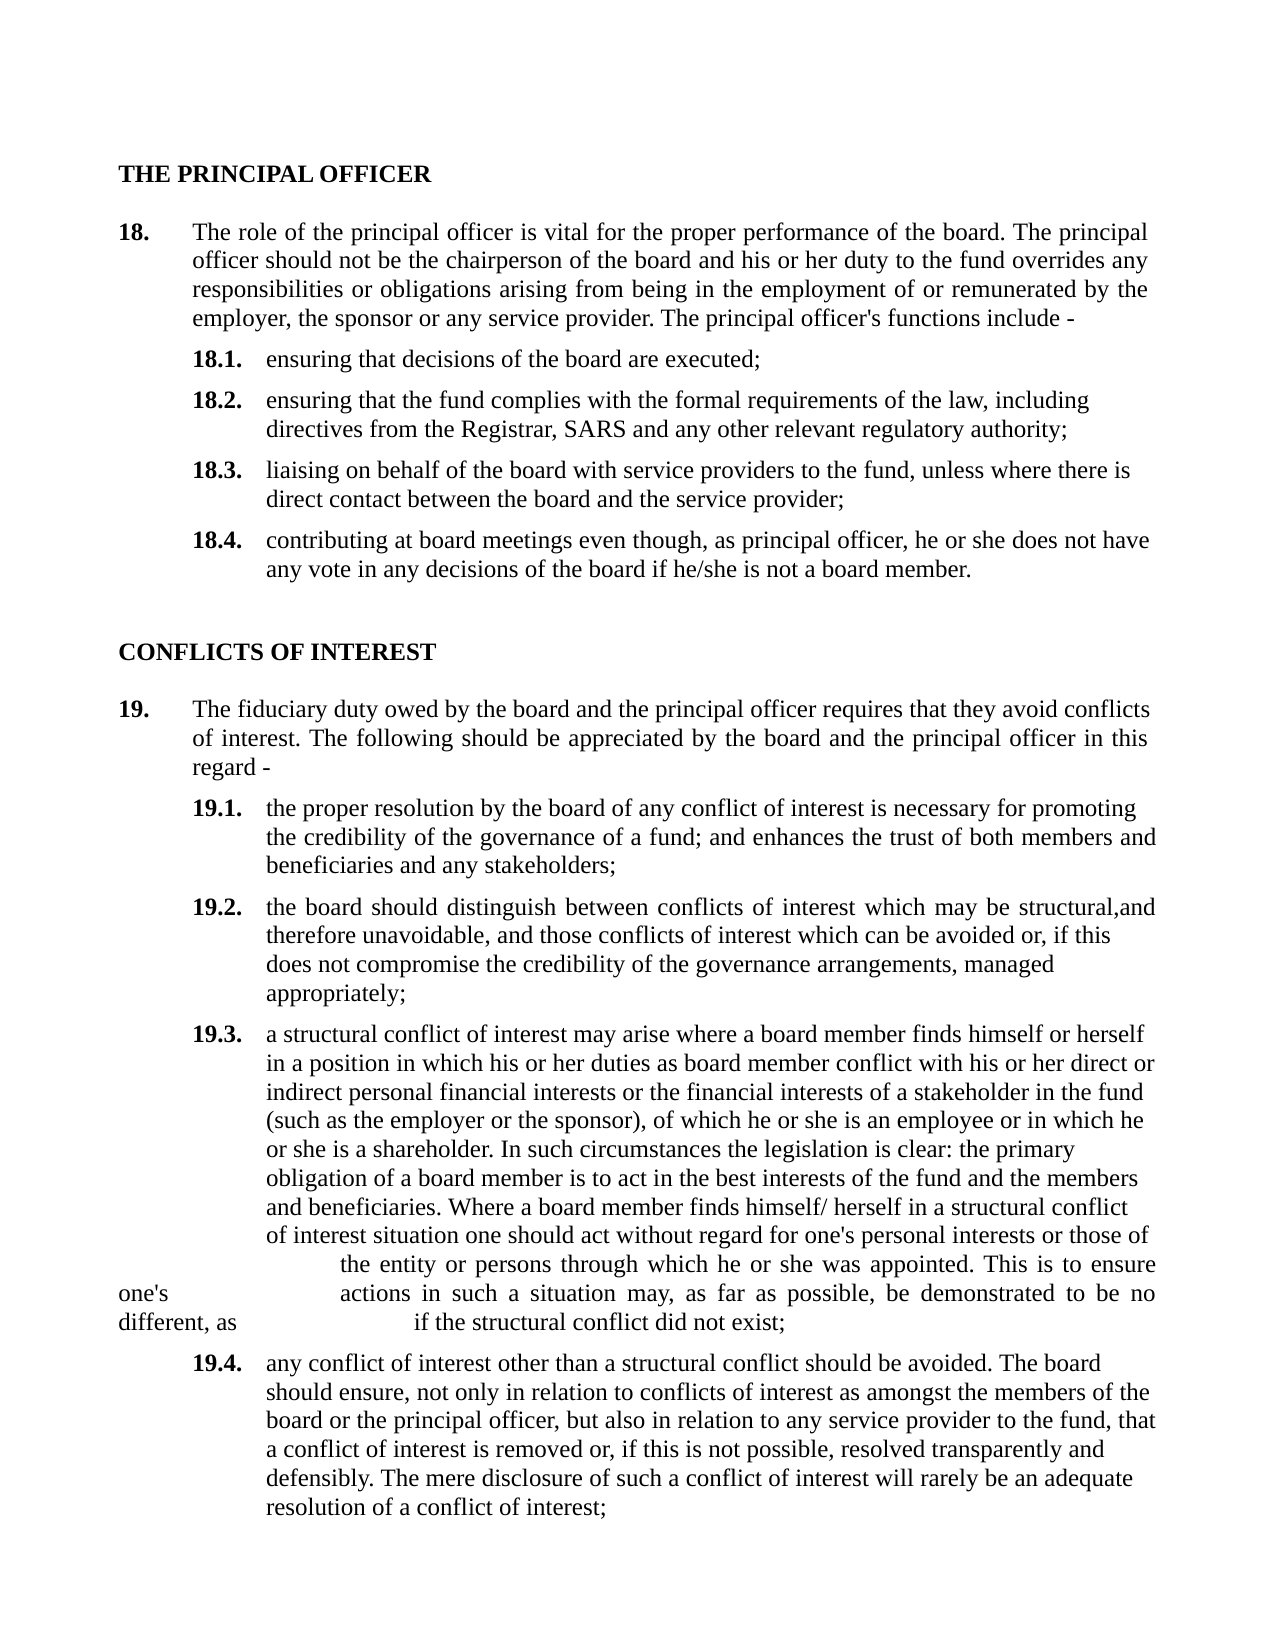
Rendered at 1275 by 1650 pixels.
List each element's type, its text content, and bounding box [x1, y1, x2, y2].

text 19.3. a structural conflict of interest may arise where a board member finds himself or herself in a position in which his or her duties as board member conflict with his or her direct or indirect personal financial interests or the financial interests of a stakeholder in the fund (such as the employer or the sponsor), of which he or she is an employee or in which he or she is a shareholder. In such circumstances the legislation is clear: the primary obligation of a board member is to act in the best interests of the fund and the members and beneficiaries. Where a board member finds himself/ herself in a structural conflict of interest situation one should act without regard for one's personal interests or those of the entity or persons through which he or she was appointed. This is to ensure one's actions in such a situation may, as far as possible, be demonstrated to be no different, as if the structural conflict did not exist; [118, 1019, 1157, 1336]
text 19. The fiduciary duty owed by the board and the principal officer requires that they avoid conflicts of interest. The following should be appreciated by the board and the principal officer in this regard - [118, 694, 1157, 781]
text 18.3. liaising on behalf of the board with service providers to the fund, unless where there is direct contact between the board and the service provider; [118, 456, 1157, 513]
text 19.4. any conflict of interest other than a structural conflict should be avoided. The board should ensure, not only in relation to conflicts of interest as amongst the members of the board or the principal officer, but also in relation to any service provider to the fund, that a conflict of interest is removed or, if this is not possible, resolved transparently and defensibly. The mere disclosure of such a conflict of interest will rarely be an adequate resolution of a conflict of interest; [118, 1348, 1157, 1521]
text 18. The role of the principal officer is vital for the proper performance of the board. The principal officer should not be the chairperson of the board and his or her duty to the fund overrides any responsibilities or obligations arising from being in the employment of or remunerated by the employer, the sponsor or any service provider. The principal officer's functions include - [118, 217, 1157, 332]
text 18.1. ensuring that decisions of the board are executed; [118, 344, 1157, 373]
text 19.2. the board should distinguish between conflicts of interest which may be structural,and therefore unavoidable, and those conflicts of interest which can be avoided or, if this does not compromise the credibility of the governance arrangements, managed appropriately; [118, 892, 1157, 1007]
text 18.4. contributing at board meetings even though, as principal officer, he or she does not have any vote in any decisions of the board if he/she is not a board member. [118, 526, 1157, 583]
text CONFLICTS OF INTEREST [118, 637, 1157, 666]
text 18.2. ensuring that the fund complies with the formal requirements of the law, including directives from the Registrar, SARS and any other relevant regulatory authority; [118, 386, 1157, 443]
text 19.1. the proper resolution by the board of any conflict of interest is necessary for promoting the credibility of the governance of a fund; and enhances the trust of both members and beneficiaries and any stakeholders; [118, 793, 1157, 879]
text THE PRINCIPAL OFFICER [118, 159, 1157, 188]
